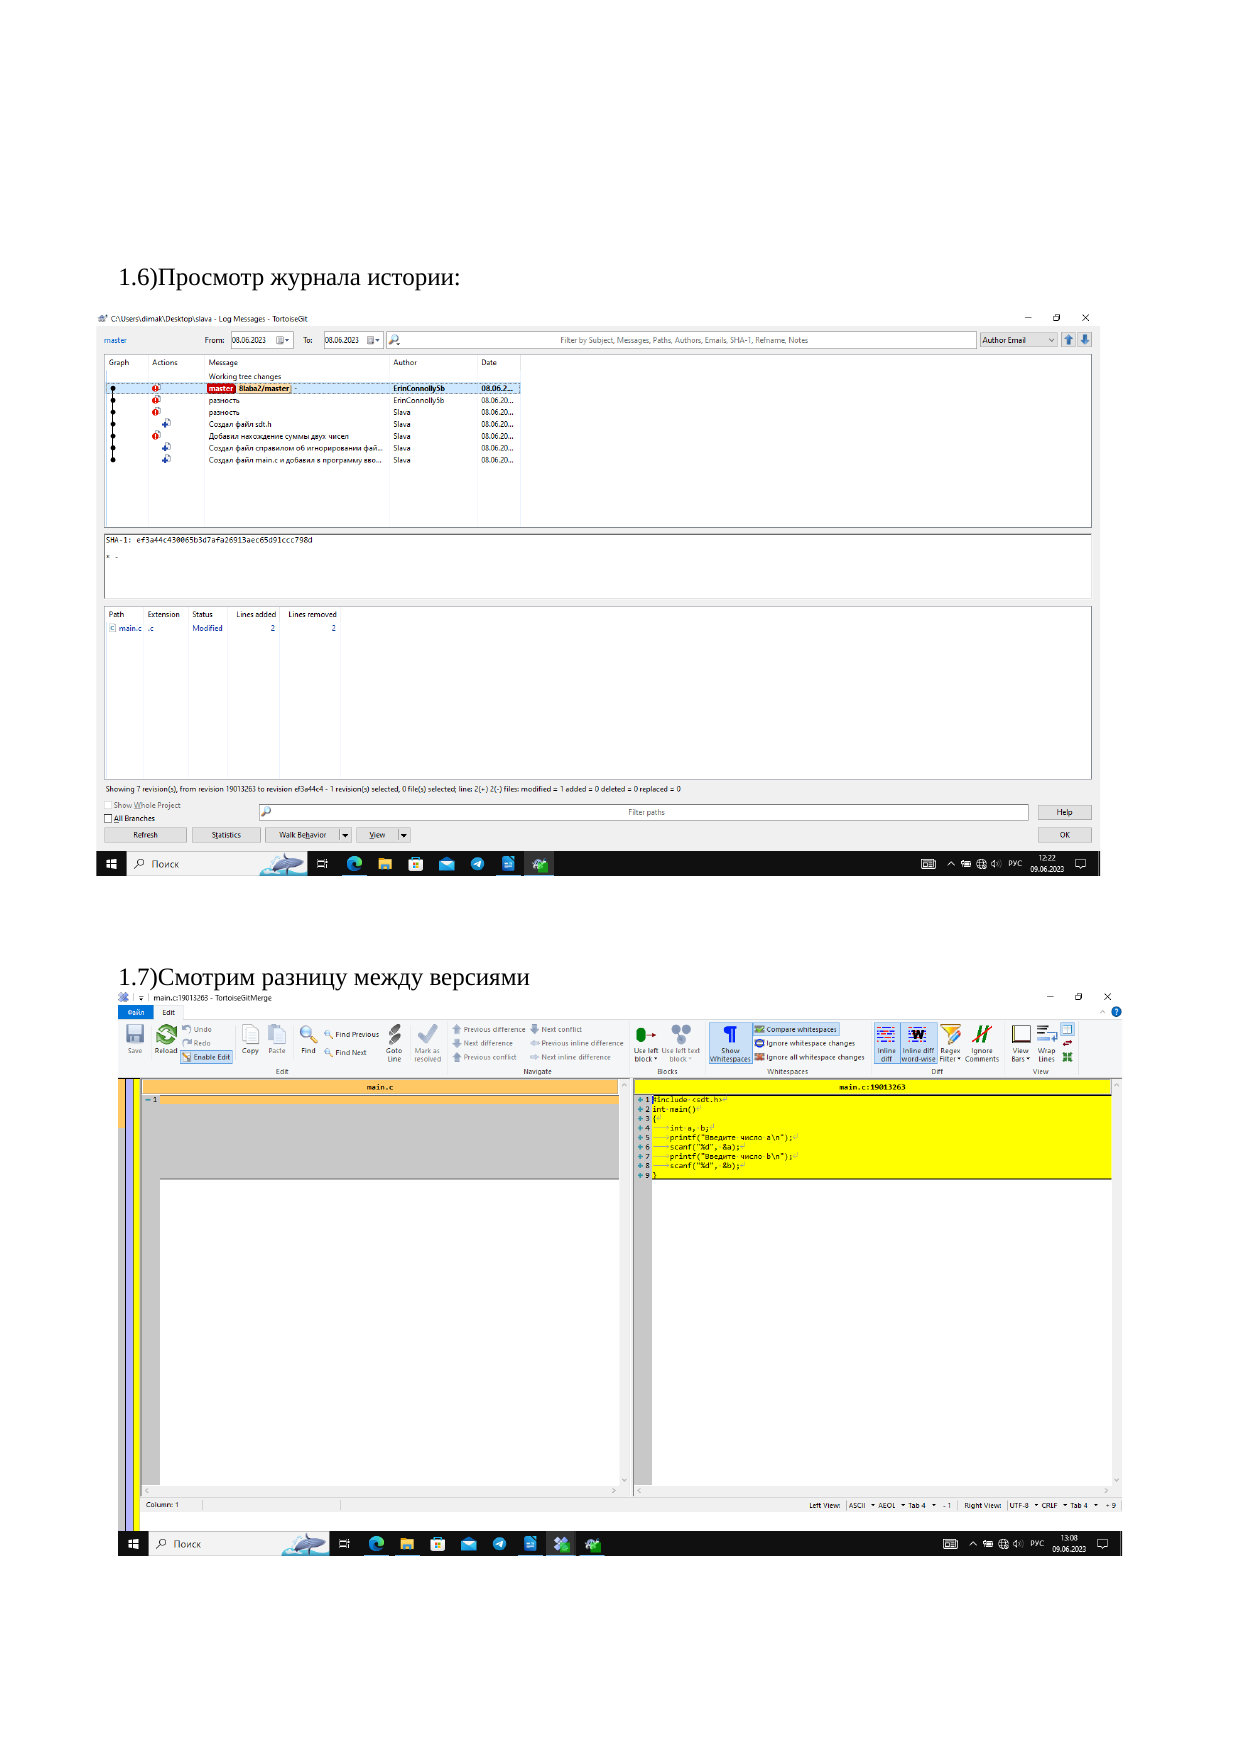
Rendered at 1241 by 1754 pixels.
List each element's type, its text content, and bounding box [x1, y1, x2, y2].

text 1.7)Смотрим разницу между версиями [118, 962, 1122, 991]
text 1.6)Просмотр журнала истории: [118, 262, 1122, 291]
picture [118, 991, 1123, 1556]
picture [96, 311, 1101, 876]
